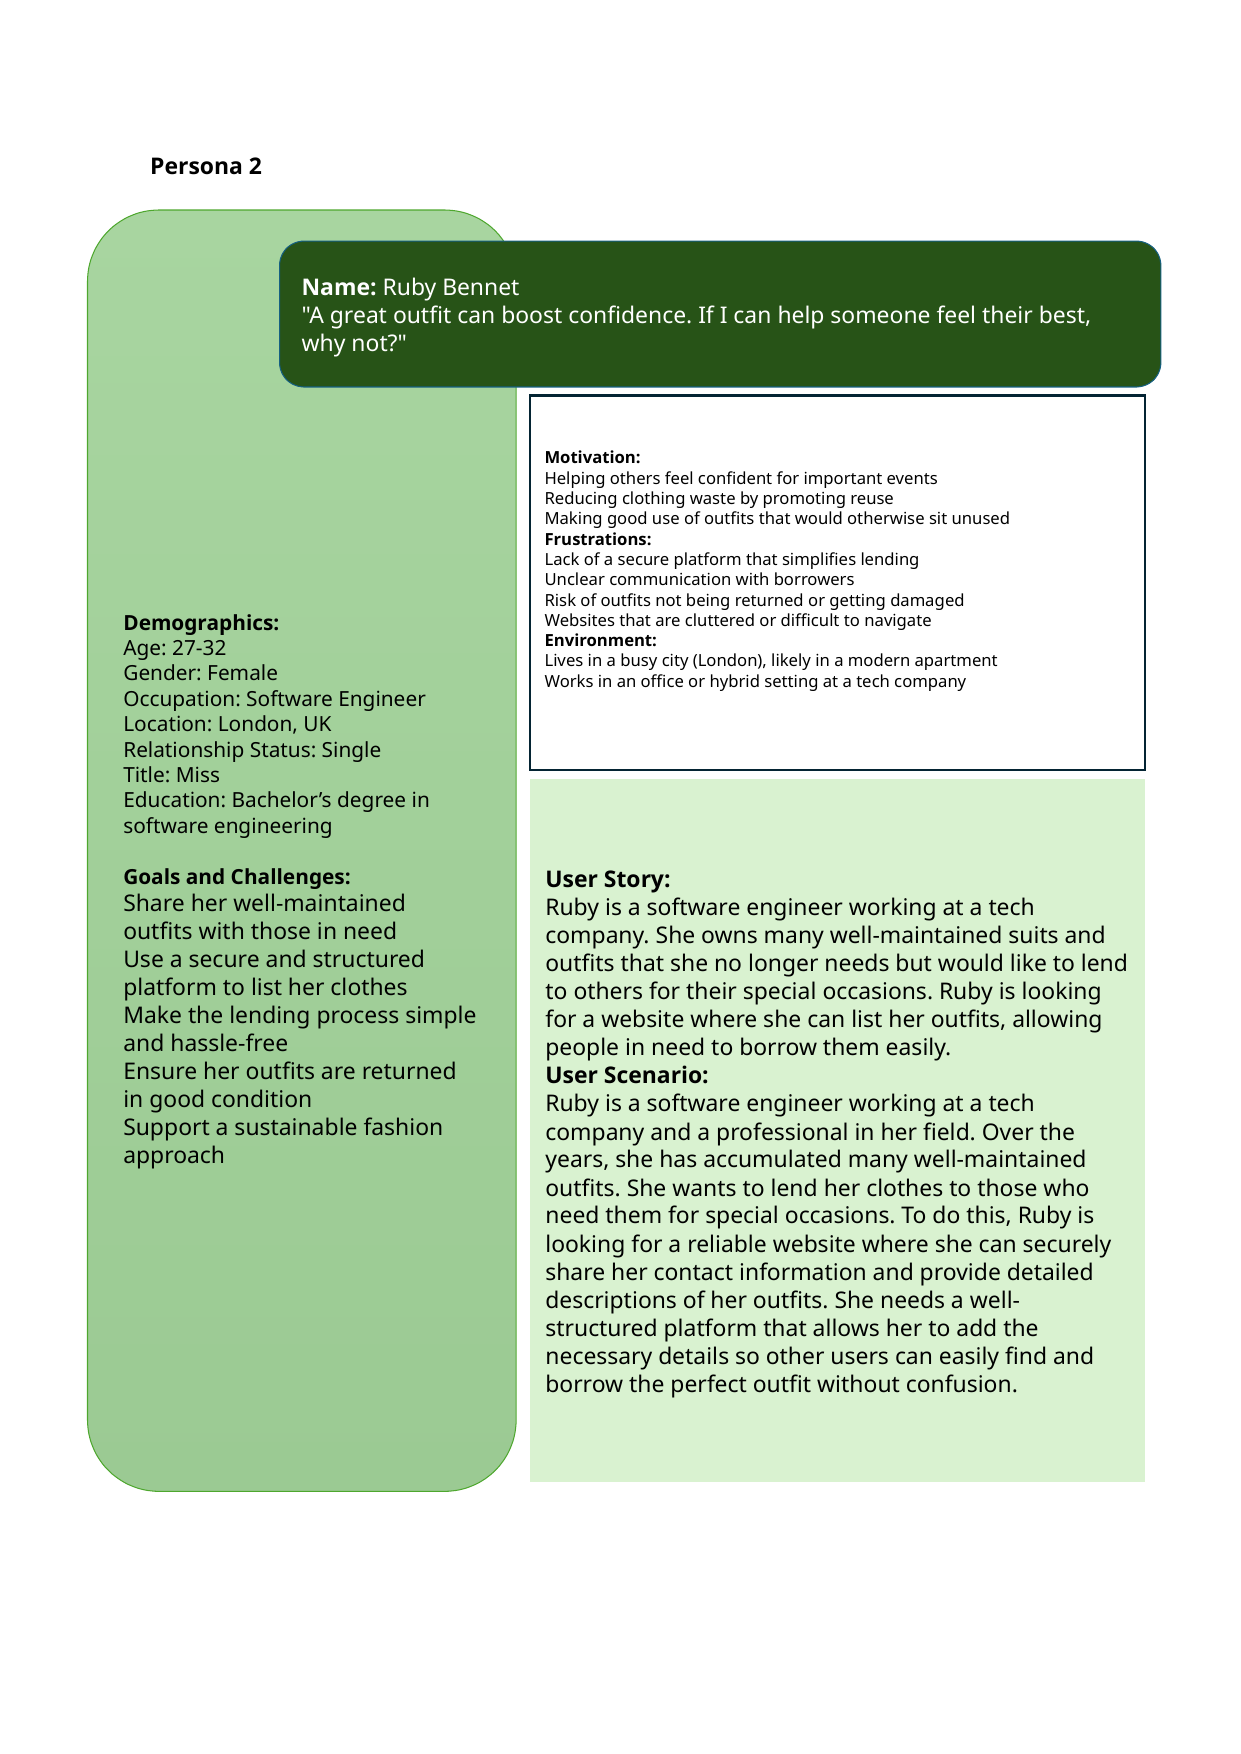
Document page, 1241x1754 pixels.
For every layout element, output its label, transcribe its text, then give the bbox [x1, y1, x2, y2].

text Persona 2 [150, 150, 1090, 181]
